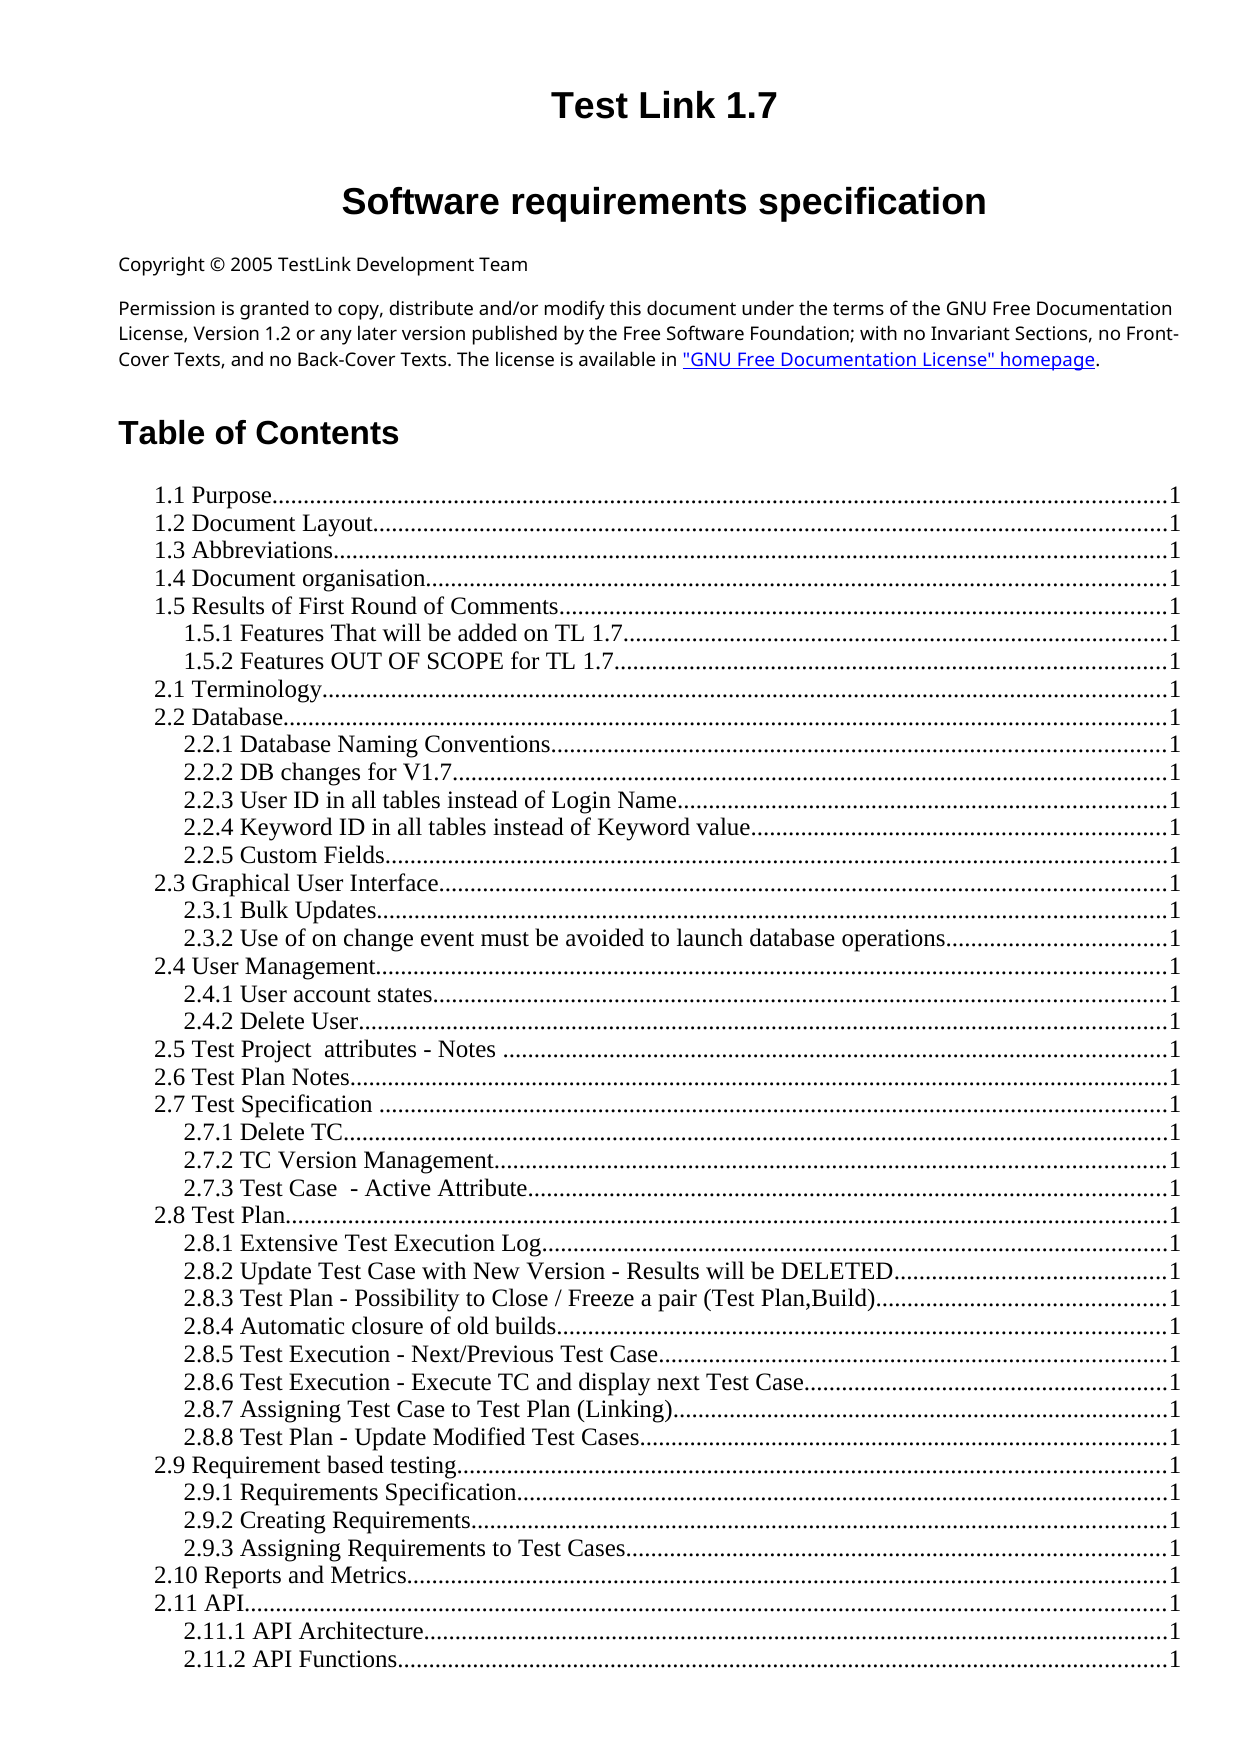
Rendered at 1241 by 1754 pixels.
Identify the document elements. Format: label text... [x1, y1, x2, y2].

text 2.3 Graphical User Interface 1 [148, 869, 1181, 897]
text 2.8.3 Test Plan - Possibility to Close / Freeze a pair (Test Plan,Build) 1 [177, 1284, 1181, 1312]
text 2.1 Terminology 1 [148, 675, 1181, 703]
text 2.8.1 Extensive Test Execution Log 1 [177, 1229, 1181, 1257]
text 2.8.7 Assigning Test Case to Test Plan (Linking) 1 [177, 1395, 1181, 1423]
text 2.5 Test Project attributes - Notes 1 [148, 1035, 1181, 1063]
text 2.2.1 Database Naming Conventions 1 [177, 730, 1181, 758]
text 2.2.5 Custom Fields 1 [177, 841, 1181, 869]
text 2.8.8 Test Plan - Update Modified Test Cases 1 [177, 1423, 1181, 1451]
text 1.4 Document organisation 1 [148, 564, 1181, 592]
text 2.10 Reports and Metrics 1 [148, 1562, 1181, 1589]
text 2.8.4 Automatic closure of old builds 1 [177, 1312, 1181, 1340]
text 1.5 Results of First Round of Comments 1 [148, 592, 1181, 619]
text 2.8.2 Update Test Case with New Version - Results will be DELETED 1 [177, 1257, 1181, 1284]
text 2.3.1 Bulk Updates 1 [177, 897, 1181, 924]
text 2.2.2 DB changes for V1.7 1 [177, 758, 1181, 786]
subtitle Table of Contents [118, 414, 1181, 452]
text 1.2 Document Layout 1 [148, 509, 1181, 536]
title Software requirements specification [118, 180, 1181, 222]
text 2.4 User Management 1 [148, 952, 1181, 980]
text 2.8 Test Plan 1 [148, 1201, 1181, 1229]
text 2.7.1 Delete TC 1 [177, 1118, 1181, 1146]
text 2.11 API 1 [148, 1589, 1181, 1617]
text 1.1 Purpose 1 [148, 481, 1181, 509]
text 2.8.5 Test Execution - Next/Previous Test Case 1 [177, 1340, 1181, 1368]
text 2.6 Test Plan Notes 1 [148, 1063, 1181, 1091]
text Permission is granted to copy, distribute and/or modify this document under the terms of the GNU Free Documentation License, Version 1.2 or any later version published by the Free Software Foundation; with no Invariant Sections, no Front-Cover Texts, and no Back-Cover Texts. The license is available in "GNU Free Documentation License" homepage. [118, 295, 1181, 372]
text 2.2.3 User ID in all tables instead of Login Name 1 [177, 786, 1181, 813]
text 1.3 Abbreviations 1 [148, 536, 1181, 564]
title Test Link 1.7 [118, 84, 1181, 126]
text 2.4.2 Delete User 1 [177, 1007, 1181, 1035]
text 2.3.2 Use of on change event must be avoided to launch database operations 1 [177, 924, 1181, 952]
text 2.7 Test Specification 1 [148, 1091, 1181, 1118]
text 2.11.1 API Architecture 1 [177, 1617, 1181, 1645]
text 2.7.2 TC Version Management 1 [177, 1146, 1181, 1174]
text Copyright © 2005 TestLink Development Team [118, 252, 1181, 277]
text 2.7.3 Test Case - Active Attribute 1 [177, 1174, 1181, 1201]
text 2.4.1 User account states 1 [177, 980, 1181, 1007]
text 2.2 Database 1 [148, 703, 1181, 730]
text 2.8.6 Test Execution - Execute TC and display next Test Case 1 [177, 1368, 1181, 1395]
text 2.9.3 Assigning Requirements to Test Cases 1 [177, 1534, 1181, 1562]
text 2.11.2 API Functions 1 [177, 1645, 1181, 1672]
text 2.2.4 Keyword ID in all tables instead of Keyword value 1 [177, 813, 1181, 841]
text 2.9.1 Requirements Specification 1 [177, 1478, 1181, 1506]
text 2.9.2 Creating Requirements 1 [177, 1506, 1181, 1534]
text 1.5.1 Features That will be added on TL 1.7 1 [177, 619, 1181, 647]
text 1.5.2 Features OUT OF SCOPE for TL 1.7 1 [177, 647, 1181, 675]
text 2.9 Requirement based testing 1 [148, 1451, 1181, 1478]
